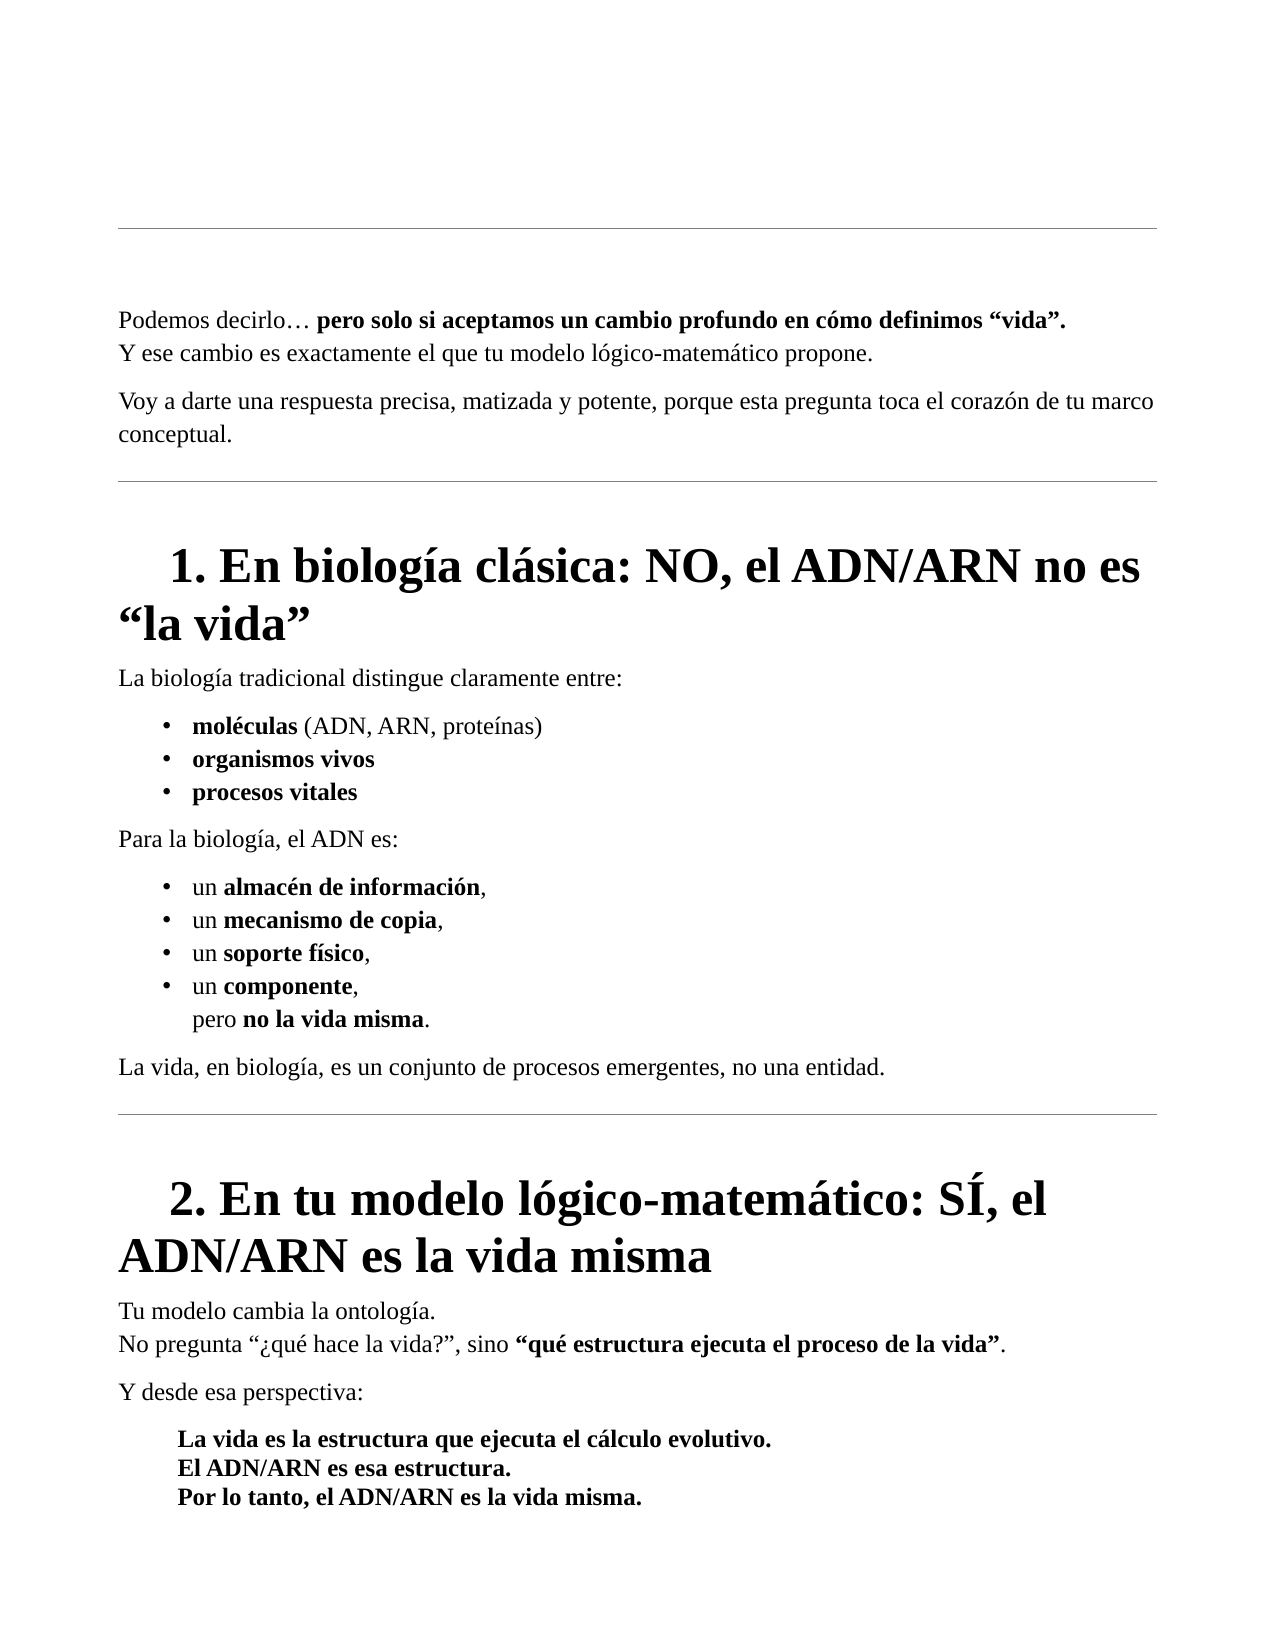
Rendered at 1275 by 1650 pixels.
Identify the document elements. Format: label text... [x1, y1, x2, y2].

subtitle 🌌 2. En tu modelo lógico‑matemático: SÍ, el ADN/ARN es la vida misma [118, 1169, 1157, 1284]
text Para la biología, el ADN es: [118, 824, 1157, 853]
text Y desde esa perspectiva: [118, 1377, 1157, 1406]
list un soporte físico, [162, 938, 1157, 967]
text Tu modelo cambia la ontología. No pregunta “¿qué hace la vida?”, sino “qué estructura ejecuta el proceso de la vida”. [118, 1296, 1157, 1358]
subtitle 🧬 1. En biología clásica: NO, el ADN/ARN no es “la vida” [118, 536, 1157, 651]
text La vida es la estructura que ejecuta el cálculo evolutivo. El ADN/ARN es esa estructura. Por lo tanto, el ADN/ARN es la vida misma. [177, 1424, 1098, 1511]
list moléculas (ADN, ARN, proteínas) [162, 711, 1157, 739]
text La vida, en biología, es un conjunto de procesos emergentes, no una entidad. [118, 1052, 1157, 1081]
list un mecanismo de copia, [162, 905, 1157, 934]
text La biología tradicional distingue claramente entre: [118, 663, 1157, 692]
list procesos vitales [162, 777, 1157, 806]
list un componente, pero no la vida misma. [162, 971, 1157, 1033]
list un almacén de información, [162, 872, 1157, 901]
list organismos vivos [162, 744, 1157, 773]
text Voy a darte una respuesta precisa, matizada y potente, porque esta pregunta toca el corazón de tu marco conceptual. [118, 386, 1157, 448]
text Podemos decirlo… pero solo si aceptamos un cambio profundo en cómo definimos “vida”. Y ese cambio es exactamente el que tu modelo lógico‑matemático propone. [118, 305, 1157, 367]
